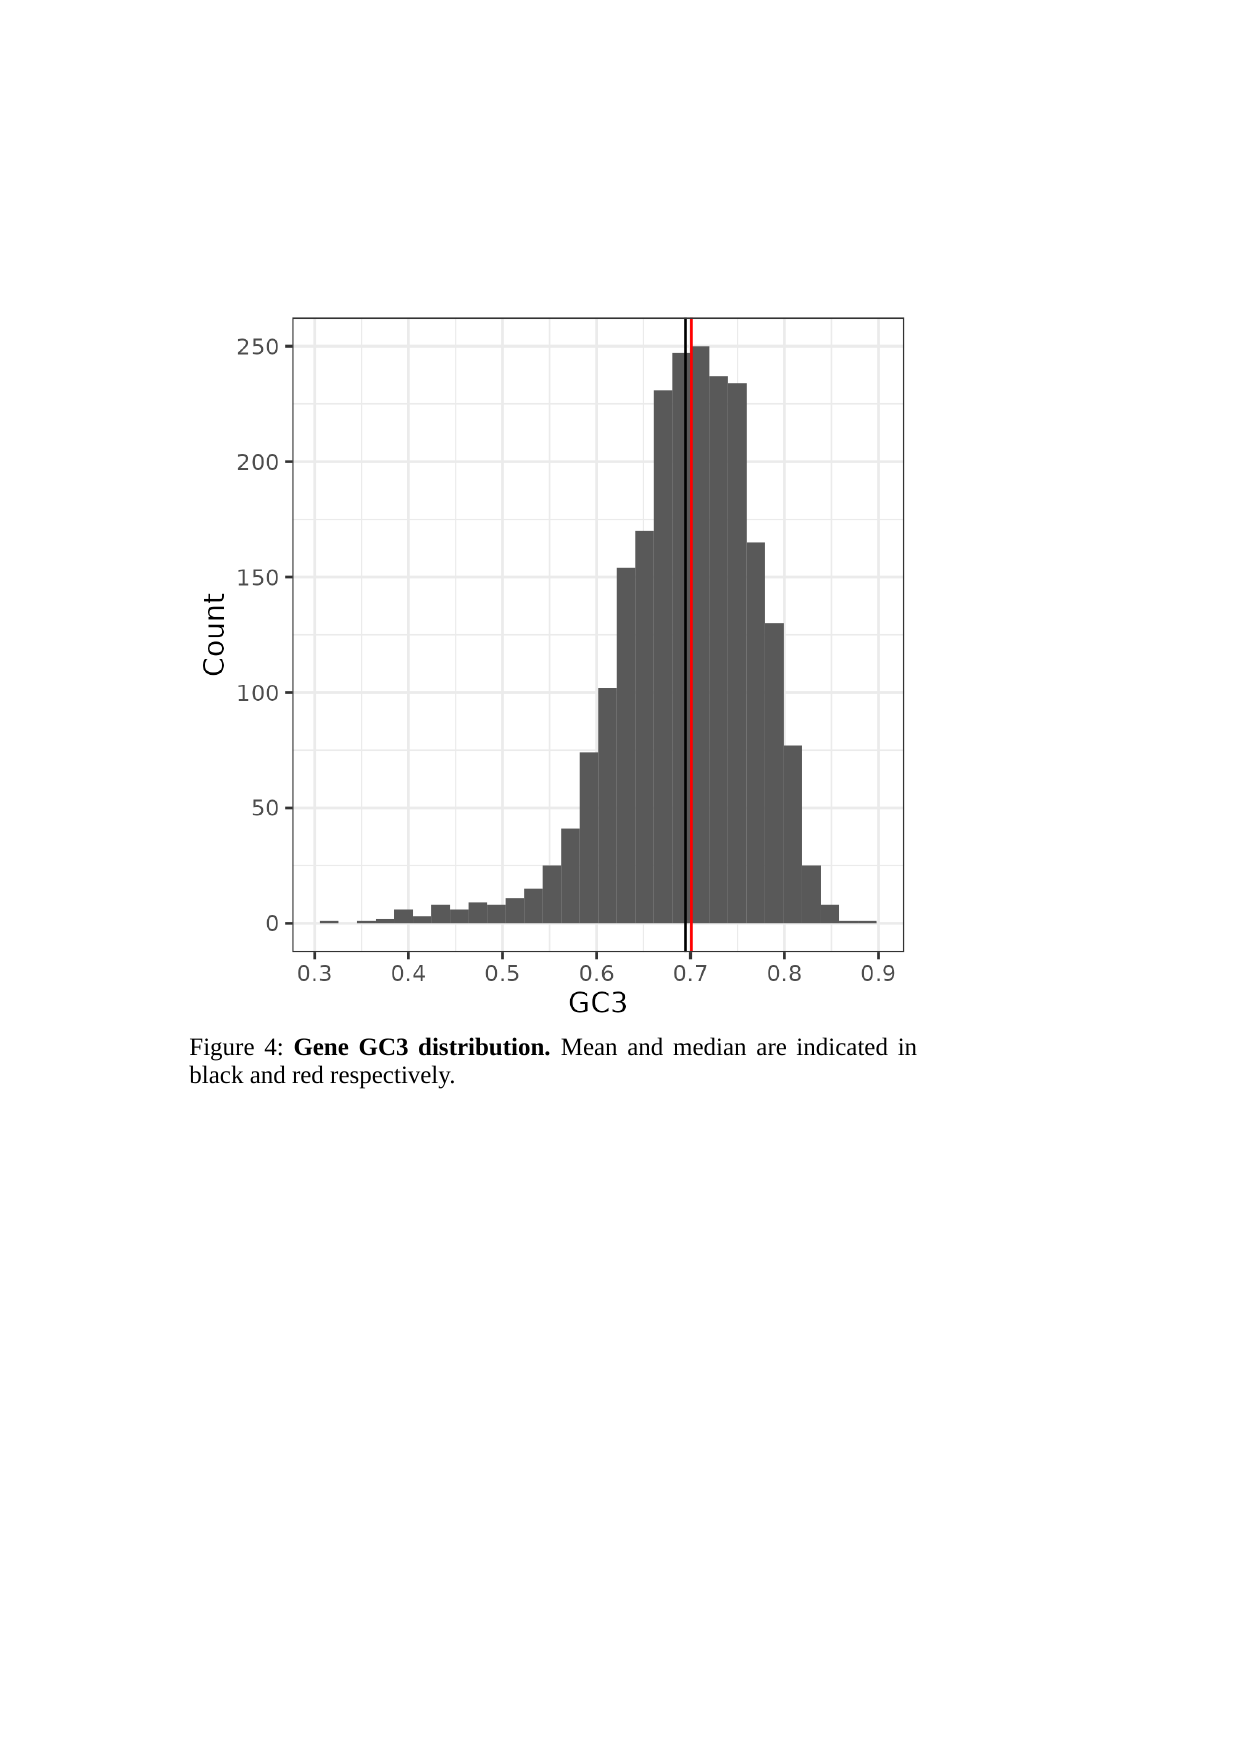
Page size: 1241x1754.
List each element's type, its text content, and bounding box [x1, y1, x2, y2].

text Figure 4: Gene GC3 distribution. Mean and median are indicated in black and red respectively. [189, 1032, 918, 1089]
picture [189, 303, 918, 1032]
